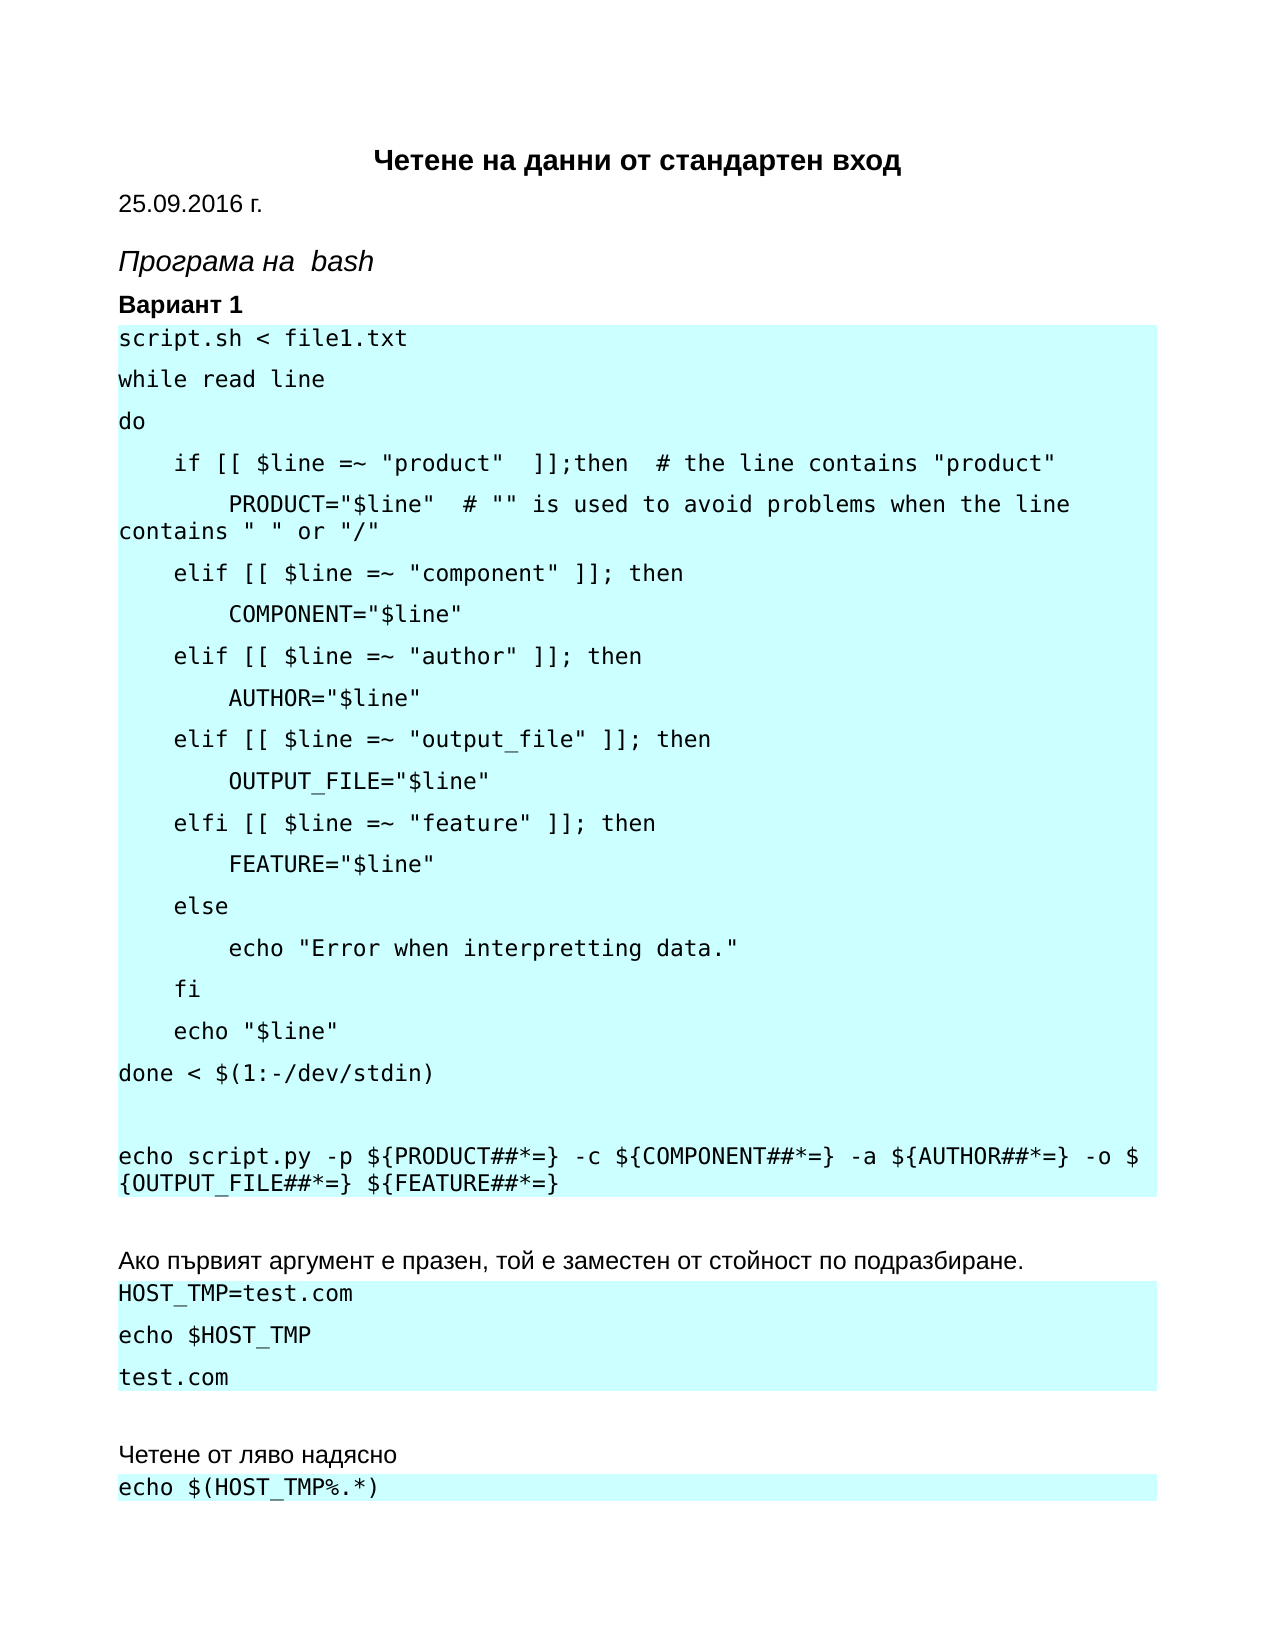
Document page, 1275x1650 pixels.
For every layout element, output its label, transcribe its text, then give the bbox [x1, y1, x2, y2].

text Вариант 1 [118, 291, 1157, 319]
text script.sh < file1.txt [118, 325, 1157, 352]
text while read line [118, 367, 1157, 393]
text echo "Error when interpretting data." [118, 935, 1157, 962]
text PRODUCT="$line" # "" is used to avoid problems when the line contains " " or "/" [118, 492, 1157, 545]
text Ако първият аргумент е празен, той е заместен от стойност по подразбиране. [118, 1246, 1157, 1275]
text echo $HOST_TMP [118, 1322, 1157, 1349]
text FEATURE="$line" [118, 852, 1157, 878]
text OUTPUT_FILE="$line" [118, 768, 1157, 795]
text HOST_TMP=test.com [118, 1281, 1157, 1307]
text do [118, 408, 1157, 435]
text elif [[ $line =~ "output_file" ]]; then [118, 727, 1157, 753]
text echo "$line" [118, 1018, 1157, 1045]
text AUTHOR="$line" [118, 685, 1157, 712]
subtitle Четене на данни от стандартен вход [118, 143, 1157, 177]
text else [118, 893, 1157, 920]
text test.com [118, 1364, 1157, 1391]
text if [[ $line =~ "product" ]];then # the line contains "product" [118, 450, 1157, 477]
text fi [118, 977, 1157, 1003]
text echo script.py -p ${PRODUCT##*=} -c ${COMPONENT##*=} -a ${AUTHOR##*=} -o ${OUTPUT_FILE##*=} ${FEATURE##*=} [118, 1143, 1157, 1197]
text done < $(1:-/dev/stdin) [118, 1060, 1157, 1087]
text elif [[ $line =~ "author" ]]; then [118, 643, 1157, 670]
text elfi [[ $line =~ "feature" ]]; then [118, 810, 1157, 837]
text 25.09.2016 г. [118, 189, 1157, 218]
text elif [[ $line =~ "component" ]]; then [118, 560, 1157, 587]
text COMPONENT="$line" [118, 602, 1157, 628]
text Четене от ляво надясно [118, 1440, 1157, 1469]
text echo $(HOST_TMP%.*) [118, 1474, 1157, 1501]
subtitle Програма на bash [118, 244, 1157, 278]
